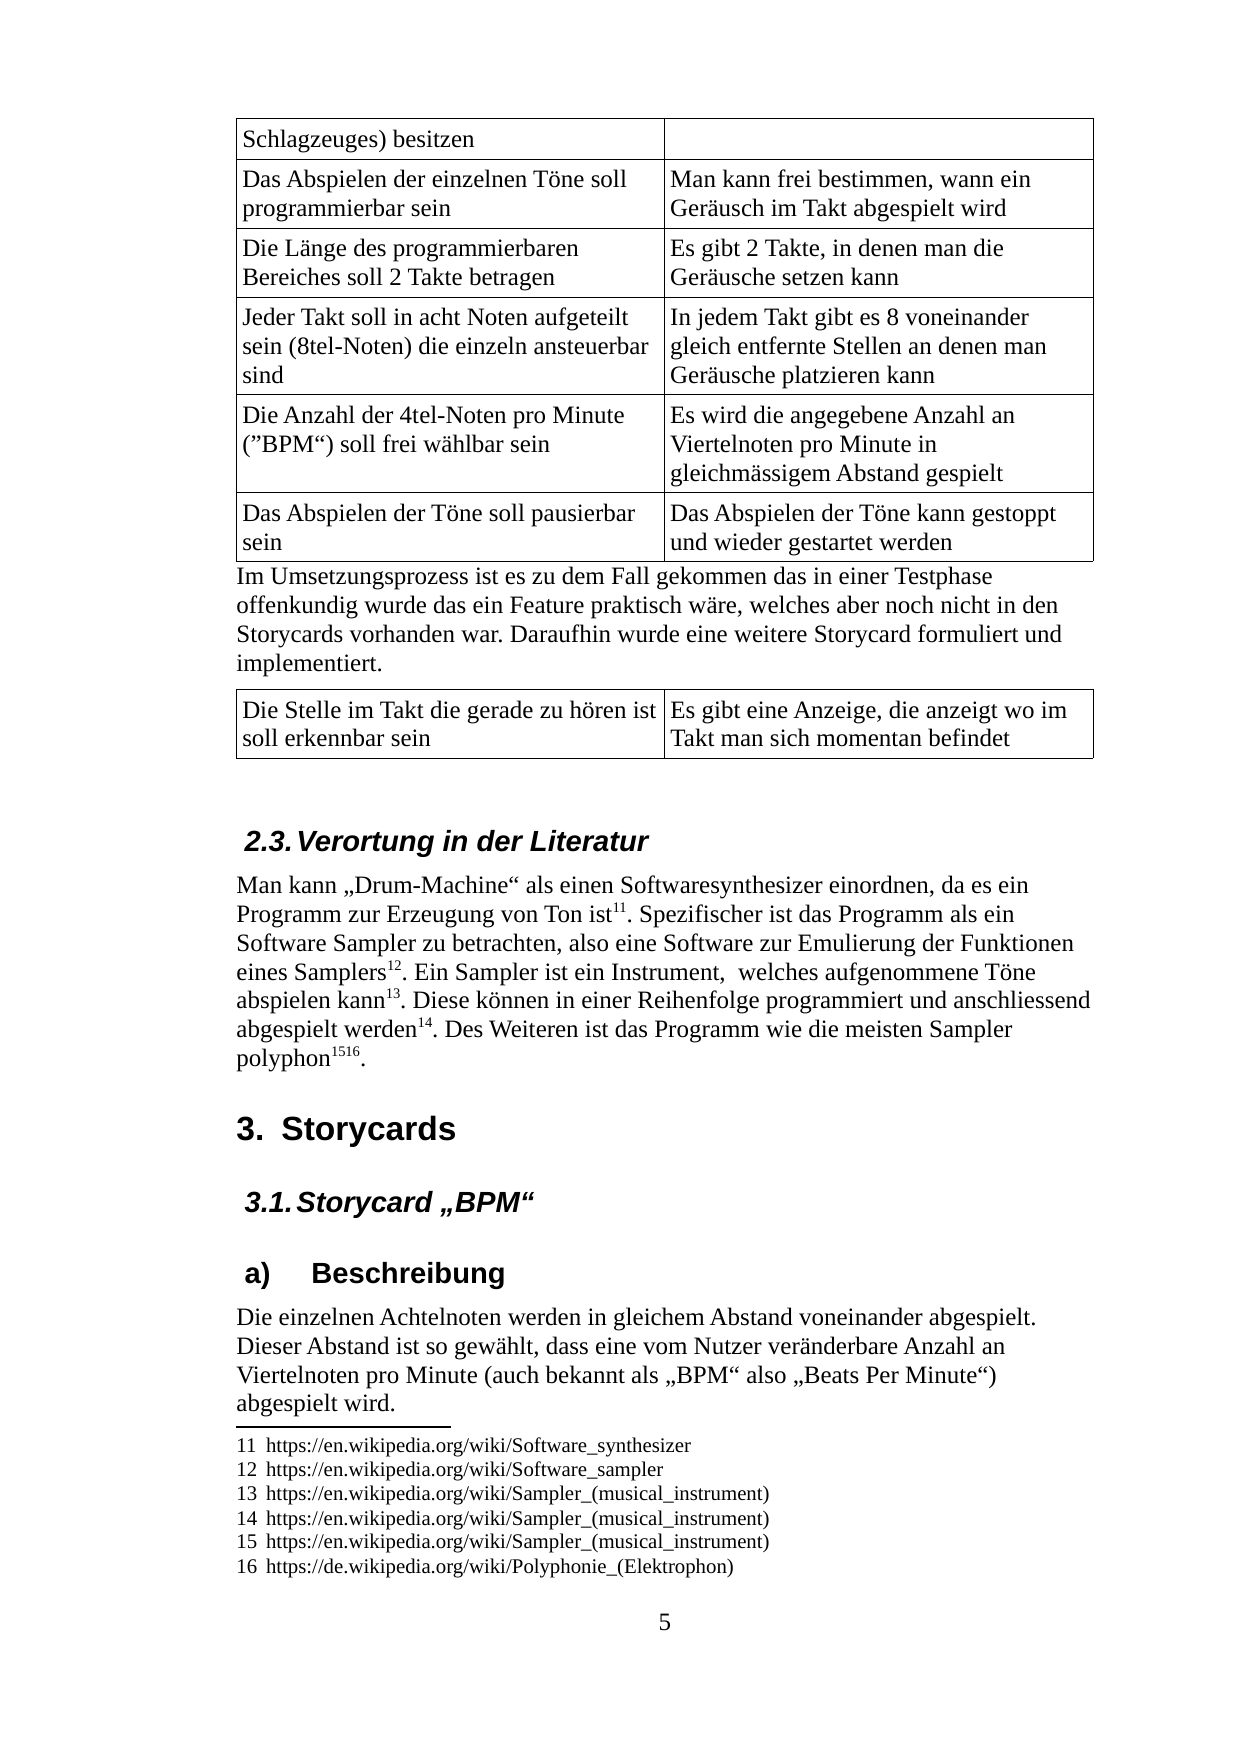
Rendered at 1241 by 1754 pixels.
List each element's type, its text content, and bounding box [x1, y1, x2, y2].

text https://en.wikipedia.org/wiki/Sampler_(musical_instrument) [236, 1529, 1093, 1553]
text https://en.wikipedia.org/wiki/Sampler_(musical_instrument) [236, 1505, 1093, 1529]
table_cell Das Abspielen der Töne soll pausierbar sein [237, 493, 664, 561]
table_header Die Stelle im Takt die gerade zu hören ist soll erkennbar sein [237, 690, 664, 758]
table_cell Es gibt 2 Takte, in denen man die Geräusche setzen kann [665, 229, 1093, 297]
table_cell Die Länge des programmierbaren Bereiches soll 2 Takte betragen [237, 229, 664, 297]
table_cell Das Abspielen der Töne kann gestoppt und wieder gestartet werden [665, 493, 1093, 561]
text Man kann „Drum-Machine“ als einen Softwaresynthesizer einordnen, da es ein Programm zur Erzeugung von Ton ist. Spezifischer ist das Programm als ein Software Sampler zu betrachten, also eine Software zur Emulierung der Funktionen eines Samplers. Ein Sampler ist ein Instrument, welches aufgenommene Töne abspielen kann. Diese können in einer Reihenfolge programmiert und anschliessend abgespielt werden. Des Weiteren ist das Programm wie die meisten Sampler polyphon. [236, 870, 1093, 1072]
table_cell [665, 119, 1093, 158]
subtitle Verortung in der Literatur [236, 824, 1093, 858]
table_cell In jedem Takt gibt es 8 voneinander gleich entfernte Stellen an denen man Geräusche platzieren kann [665, 298, 1093, 394]
text Die einzelnen Achtelnoten werden in gleichem Abstand voneinander abgespielt. Dieser Abstand ist so gewählt, dass eine vom Nutzer veränderbare Anzahl an Viertelnoten pro Minute (auch bekannt als „BPM“ also „Beats Per Minute“) abgespielt wird. [236, 1302, 1093, 1417]
subtitle Storycard „BPM“ [236, 1185, 1093, 1219]
subtitle Beschreibung [236, 1256, 1093, 1290]
table_cell Es wird die angegebene Anzahl an Viertelnoten pro Minute in gleichmässigem Abstand gespielt [665, 395, 1093, 492]
text https://de.wikipedia.org/wiki/Polyphonie_(Elektrophon) [236, 1553, 1093, 1578]
text https://en.wikipedia.org/wiki/Software_synthesizer [236, 1433, 1093, 1457]
text https://en.wikipedia.org/wiki/Software_sampler [236, 1457, 1093, 1481]
subtitle Storycards [236, 1109, 1093, 1148]
table_cell Jeder Takt soll in acht Noten aufgeteilt sein (8tel-Noten) die einzeln ansteuerbar sind [237, 298, 664, 394]
table_cell Schlagzeuges) besitzen [237, 119, 664, 158]
table_cell Die Anzahl der 4tel-Noten pro Minute (”BPM“) soll frei wählbar sein [237, 395, 664, 492]
table_cell Das Abspielen der einzelnen Töne soll programmierbar sein [237, 160, 664, 227]
table_cell Man kann frei bestimmen, wann ein Geräusch im Takt abgespielt wird [665, 160, 1093, 227]
text https://en.wikipedia.org/wiki/Sampler_(musical_instrument) [236, 1481, 1093, 1505]
text Im Umsetzungsprozess ist es zu dem Fall gekommen das in einer Testphase offenkundig wurde das ein Feature praktisch wäre, welches aber noch nicht in den Storycards vorhanden war. Daraufhin wurde eine weitere Storycard formuliert und implementiert. [236, 562, 1093, 676]
table_header Es gibt eine Anzeige, die anzeigt wo im Takt man sich momentan befindet [665, 690, 1093, 758]
